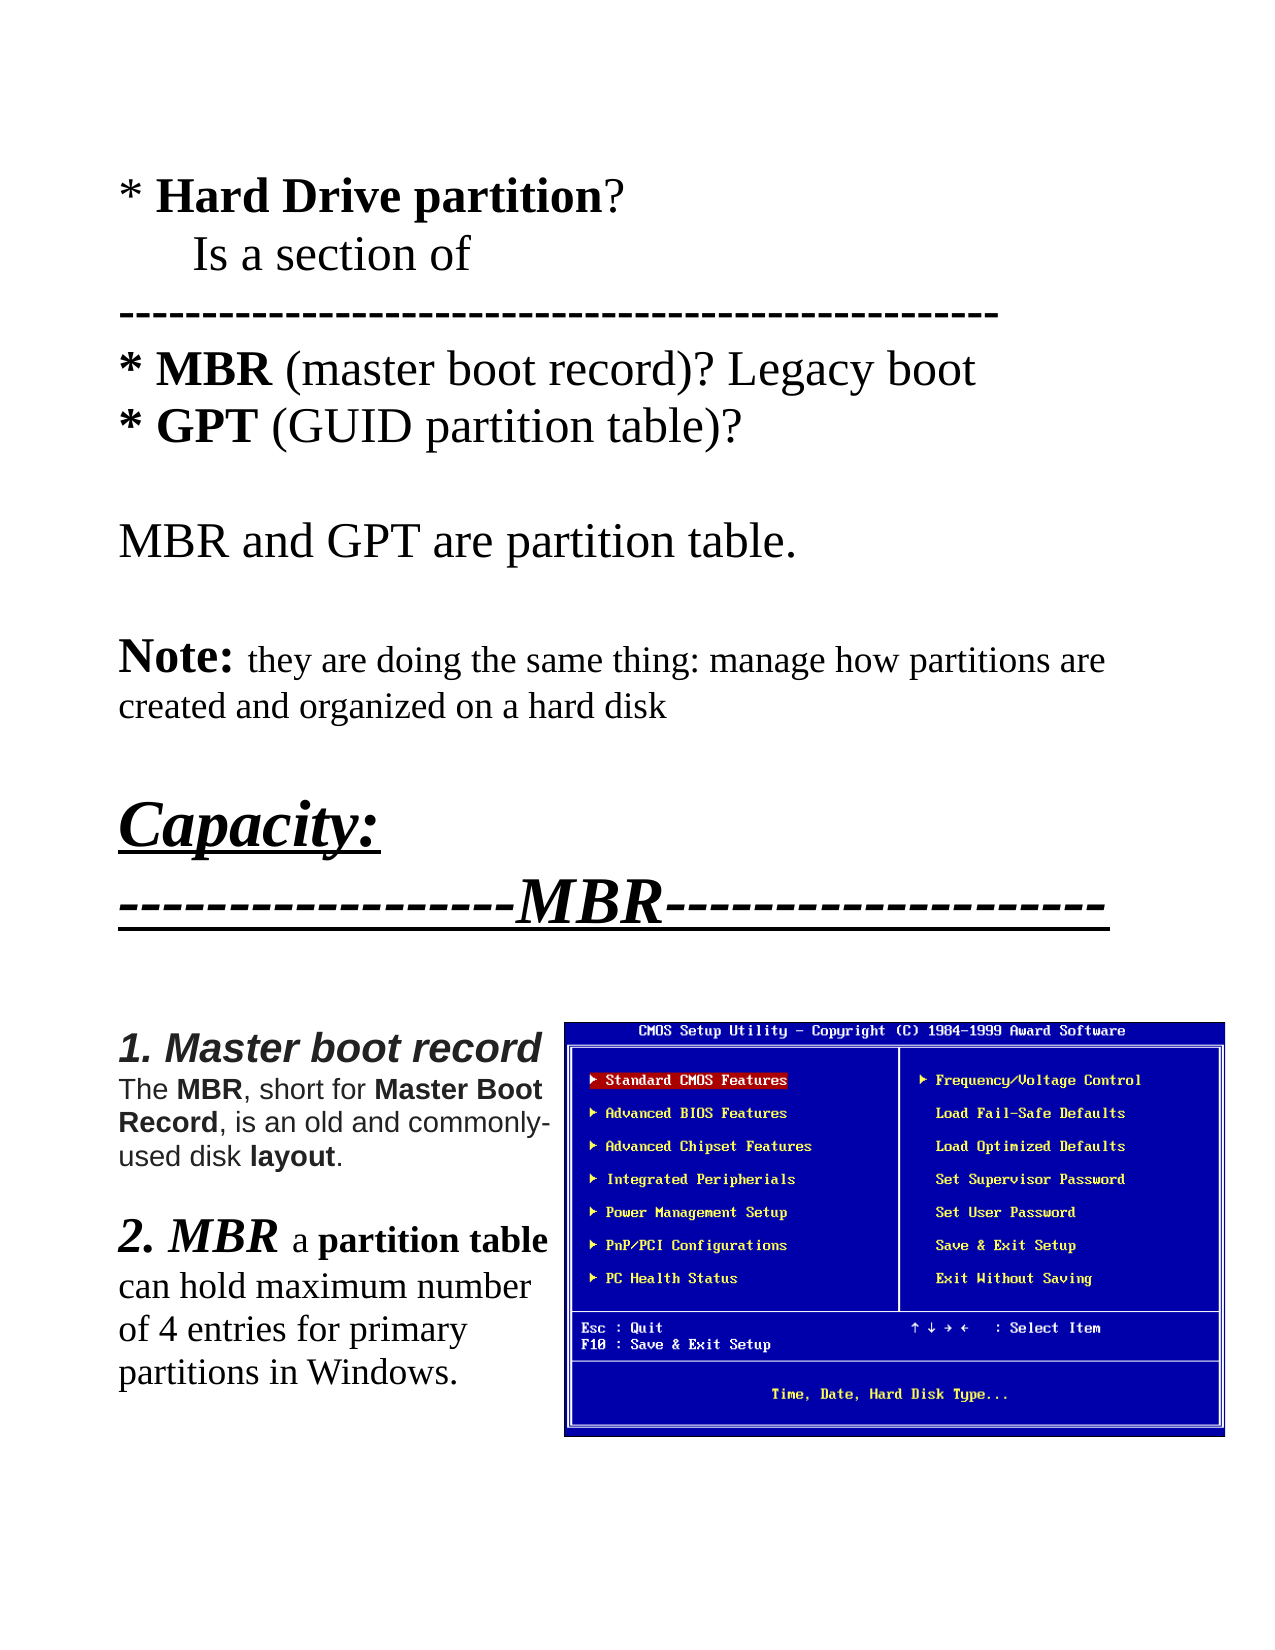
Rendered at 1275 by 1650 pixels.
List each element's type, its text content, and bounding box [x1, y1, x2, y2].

text * Hard Drive partition? [118, 166, 1157, 223]
text * GPT (GUID partition table)? [118, 396, 1157, 453]
text ------------------MBR-------------------- [118, 861, 1157, 937]
text 2. MBR a partition table can hold maximum number of 4 entries for primary partitions in Windows. [118, 1206, 564, 1393]
text * MBR (master boot record)? Legacy boot [118, 338, 1157, 396]
text ----------------------------------------------------- [118, 281, 1157, 338]
text Note: they are doing the same thing: manage how partitions are created and organized on a hard disk [118, 626, 1157, 727]
text Capacity: [118, 784, 1157, 861]
text Is a section of [118, 223, 1157, 281]
picture [564, 1022, 1226, 1437]
text MBR and GPT are partition table. [118, 511, 1157, 568]
text 1. Master boot record The MBR, short for Master Boot Record, is an old and commonly-used disk layout. [118, 1024, 564, 1172]
